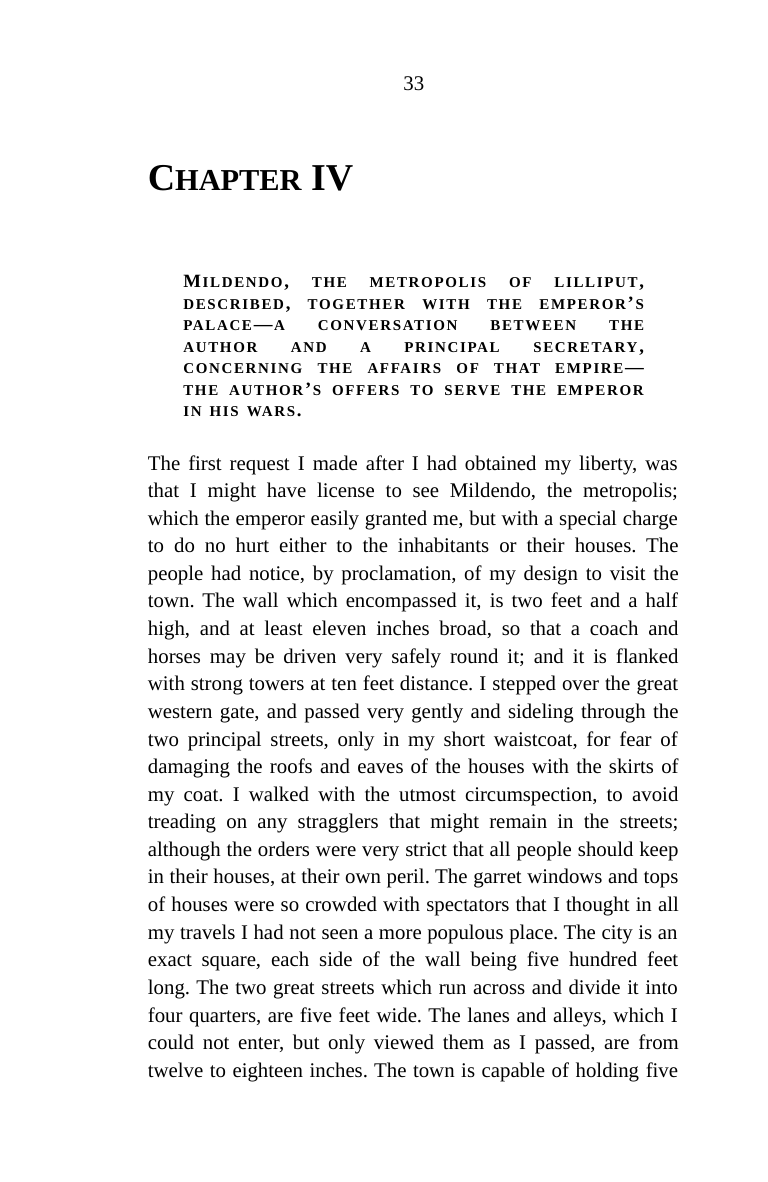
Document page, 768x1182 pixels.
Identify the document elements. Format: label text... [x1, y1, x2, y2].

text Mildendo, the metropolis of lilliput, described, together with the emperor’s palace—a conversation between the author and a principal secretary, concerning the affairs of that empire—the author’s offers to serve the emperor in his wars. [183, 270, 644, 421]
subtitle Chapter IV [148, 155, 679, 198]
text The first request I made after I had obtained my liberty, was that I might have license to see Mildendo, the metropolis; which the emperor easily granted me, but with a special charge to do no hurt either to the inhabitants or their houses. The people had notice, by proclamation, of my design to visit the town. The wall which encompassed it, is two feet and a half high, and at least eleven inches broad, so that a coach and horses may be driven very safely round it; and it is flanked with strong towers at ten feet distance. I stepped over the great western gate, and passed very gently and sideling through the two principal streets, only in my short waistcoat, for fear of damaging the roofs and eaves of the houses with the skirts of my coat. I walked with the utmost circumspection, to avoid treading on any stragglers that might remain in the streets; although the orders were very strict that all people should keep in their houses, at their own peril. The garret windows and tops of houses were so crowded with spectators that I thought in all my travels I had not seen a more populous place. The city is an exact square, each side of the wall being five hundred feet long. The two great streets which run across and divide it into four quarters, are five feet wide. The lanes and alleys, which I could not enter, but only viewed them as I passed, are from twelve to eighteen inches. The town is capable of holding five [148, 450, 679, 1082]
